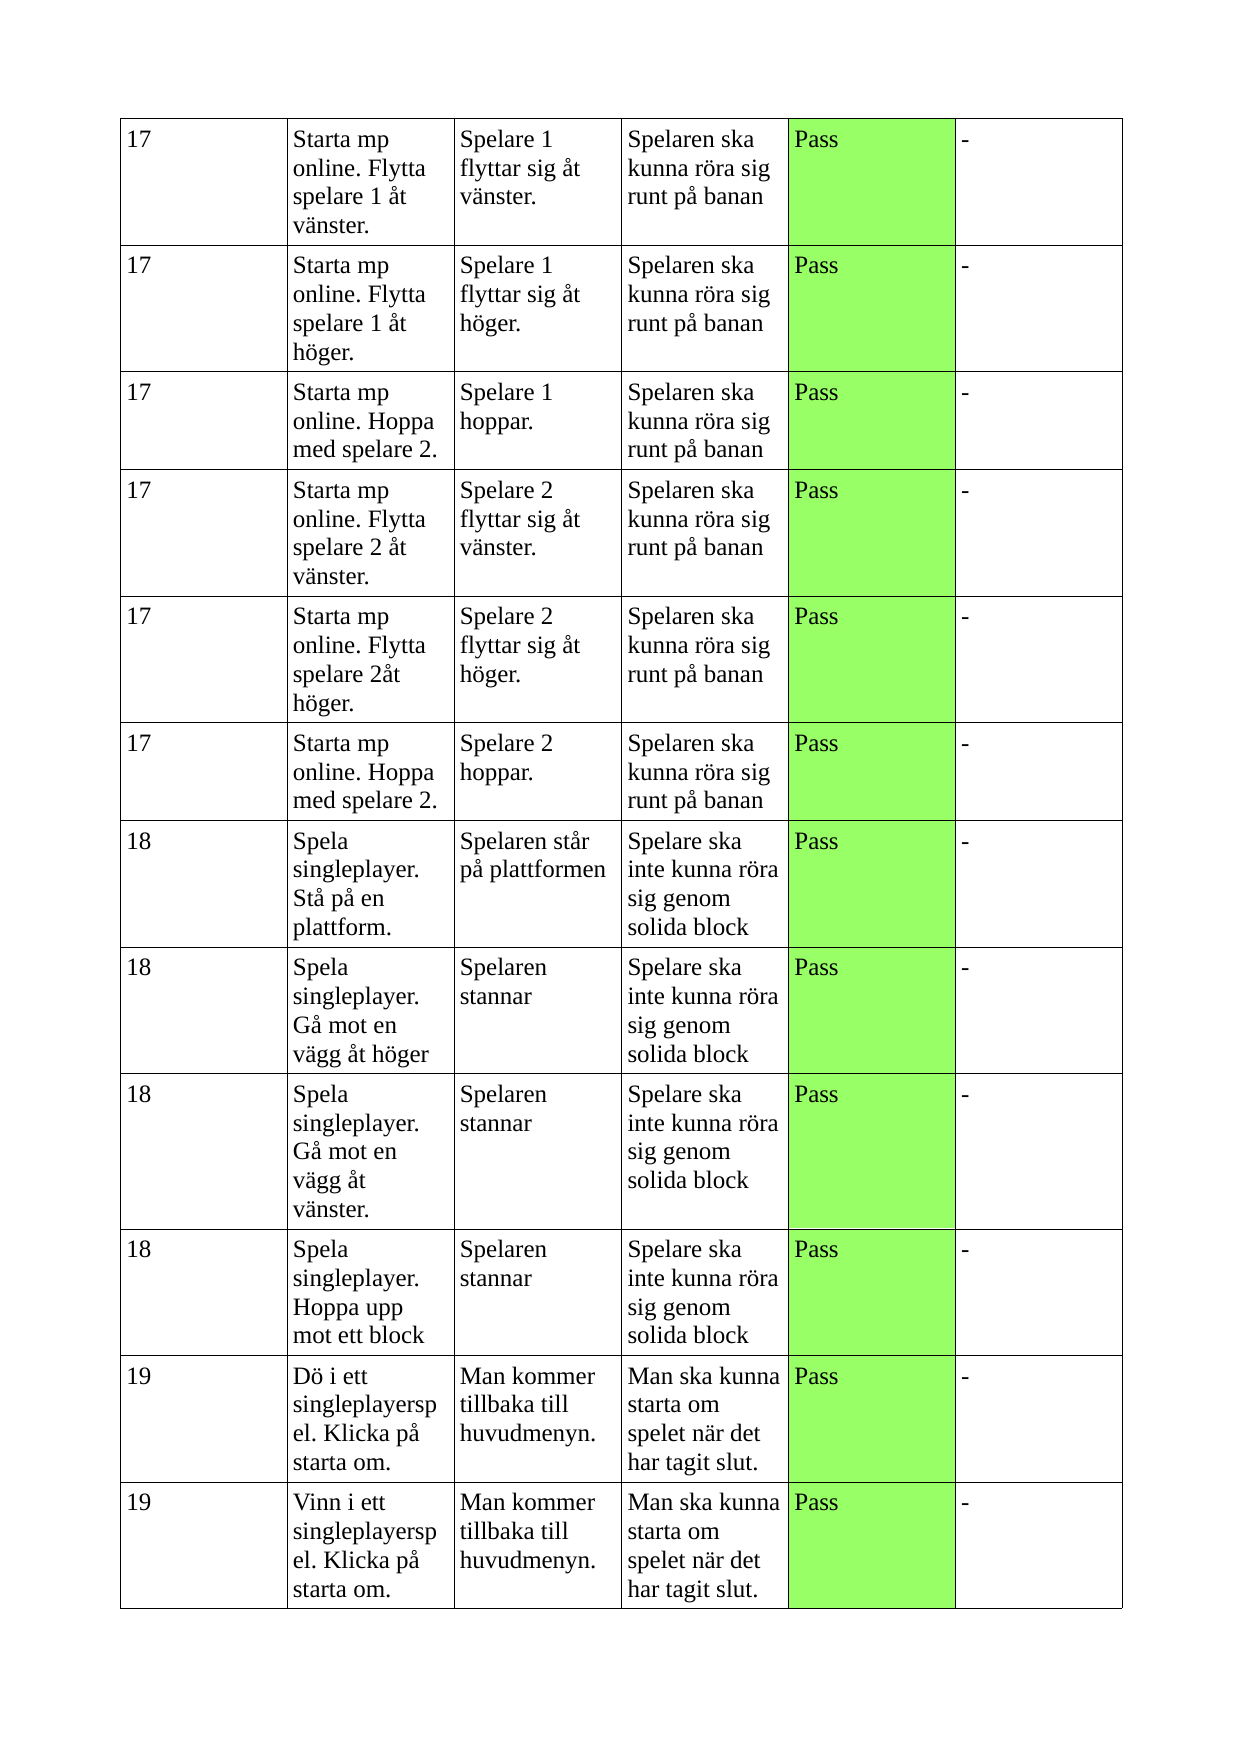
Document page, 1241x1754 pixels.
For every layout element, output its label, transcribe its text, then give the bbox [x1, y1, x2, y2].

table_cell Pass [789, 948, 955, 1073]
table_cell Spelaren ska kunna röra sig runt på banan [622, 597, 788, 722]
table_cell Spelare ska inte kunna röra sig genom solida block [622, 1230, 788, 1355]
table_cell Pass [789, 597, 955, 722]
table_cell - [956, 372, 1122, 469]
table_cell - [956, 119, 1122, 245]
table_cell Starta mp online. Flytta spelare 1 åt vänster. [288, 119, 454, 245]
table_cell Pass [789, 470, 955, 596]
table_cell 17 [121, 246, 287, 371]
table_cell Man kommer tillbaka till huvudmenyn. [455, 1483, 621, 1608]
table_cell Spelaren ska kunna röra sig runt på banan [622, 119, 788, 245]
table_cell Man ska kunna starta om spelet när det har tagit slut. [622, 1483, 788, 1608]
table_cell Spelaren ska kunna röra sig runt på banan [622, 246, 788, 371]
table_cell 19 [121, 1483, 287, 1608]
table_cell Spelare 2 hoppar. [455, 723, 621, 820]
table_cell Spela singleplayer. Hoppa upp mot ett block [288, 1230, 454, 1355]
table_cell - [956, 821, 1122, 947]
table_cell Spelare 2 flyttar sig åt höger. [455, 597, 621, 722]
table_cell 17 [121, 723, 287, 820]
table_cell Pass [789, 119, 955, 245]
table_cell Man kommer tillbaka till huvudmenyn. [455, 1356, 621, 1482]
table_cell - [956, 1356, 1122, 1482]
table_cell - [956, 1074, 1122, 1228]
table_cell Pass [789, 246, 955, 371]
table_cell Spela singleplayer. Gå mot en vägg åt höger [288, 948, 454, 1073]
table_cell - [956, 246, 1122, 371]
table_cell Spelaren ska kunna röra sig runt på banan [622, 470, 788, 596]
table_cell Spelaren stannar [455, 948, 621, 1073]
table_cell - [956, 1230, 1122, 1355]
table_cell Vinn i ett singleplayerspel. Klicka på starta om. [288, 1483, 454, 1608]
table_cell Pass [789, 1356, 955, 1482]
table_cell Pass [789, 821, 955, 947]
table_cell - [956, 597, 1122, 722]
table_cell Spela singleplayer. Gå mot en vägg åt vänster. [288, 1074, 454, 1228]
table_cell Spelare 2 flyttar sig åt vänster. [455, 470, 621, 596]
table_cell Pass [789, 1230, 955, 1355]
table_cell Starta mp online. Hoppa med spelare 2. [288, 372, 454, 469]
table_cell - [956, 1483, 1122, 1608]
table_cell 19 [121, 1356, 287, 1482]
table_cell Spelaren stannar [455, 1074, 621, 1228]
table_cell Pass [789, 372, 955, 469]
table_cell 18 [121, 1230, 287, 1355]
table_cell 18 [121, 821, 287, 947]
table_cell Starta mp online. Hoppa med spelare 2. [288, 723, 454, 820]
table_cell Spelare 1 hoppar. [455, 372, 621, 469]
table_cell Pass [789, 1074, 955, 1228]
table_cell - [956, 948, 1122, 1073]
table_cell 17 [121, 470, 287, 596]
table_cell 18 [121, 1074, 287, 1228]
table_cell Starta mp online. Flytta spelare 2 åt vänster. [288, 470, 454, 596]
table_cell - [956, 723, 1122, 820]
table_cell Spelaren ska kunna röra sig runt på banan [622, 723, 788, 820]
table_cell Starta mp online. Flytta spelare 2åt höger. [288, 597, 454, 722]
table_cell Spelaren stannar [455, 1230, 621, 1355]
table_cell Spela singleplayer. Stå på en plattform. [288, 821, 454, 947]
table_cell - [956, 470, 1122, 596]
table_cell Dö i ett singleplayerspel. Klicka på starta om. [288, 1356, 454, 1482]
table_cell Starta mp online. Flytta spelare 1 åt höger. [288, 246, 454, 371]
table_cell 17 [121, 597, 287, 722]
table_cell 17 [121, 372, 287, 469]
table_cell 18 [121, 948, 287, 1073]
table_cell Spelaren ska kunna röra sig runt på banan [622, 372, 788, 469]
table_cell Pass [789, 723, 955, 820]
table_cell Spelaren står på plattformen [455, 821, 621, 947]
table_cell Spelare ska inte kunna röra sig genom solida block [622, 1074, 788, 1228]
table_cell 17 [121, 119, 287, 245]
table_cell Spelare ska inte kunna röra sig genom solida block [622, 948, 788, 1073]
table_cell Spelare 1 flyttar sig åt vänster. [455, 119, 621, 245]
table_cell Spelare ska inte kunna röra sig genom solida block [622, 821, 788, 947]
table_cell Pass [789, 1483, 955, 1608]
table_cell Spelare 1 flyttar sig åt höger. [455, 246, 621, 371]
table_cell Man ska kunna starta om spelet när det har tagit slut. [622, 1356, 788, 1482]
